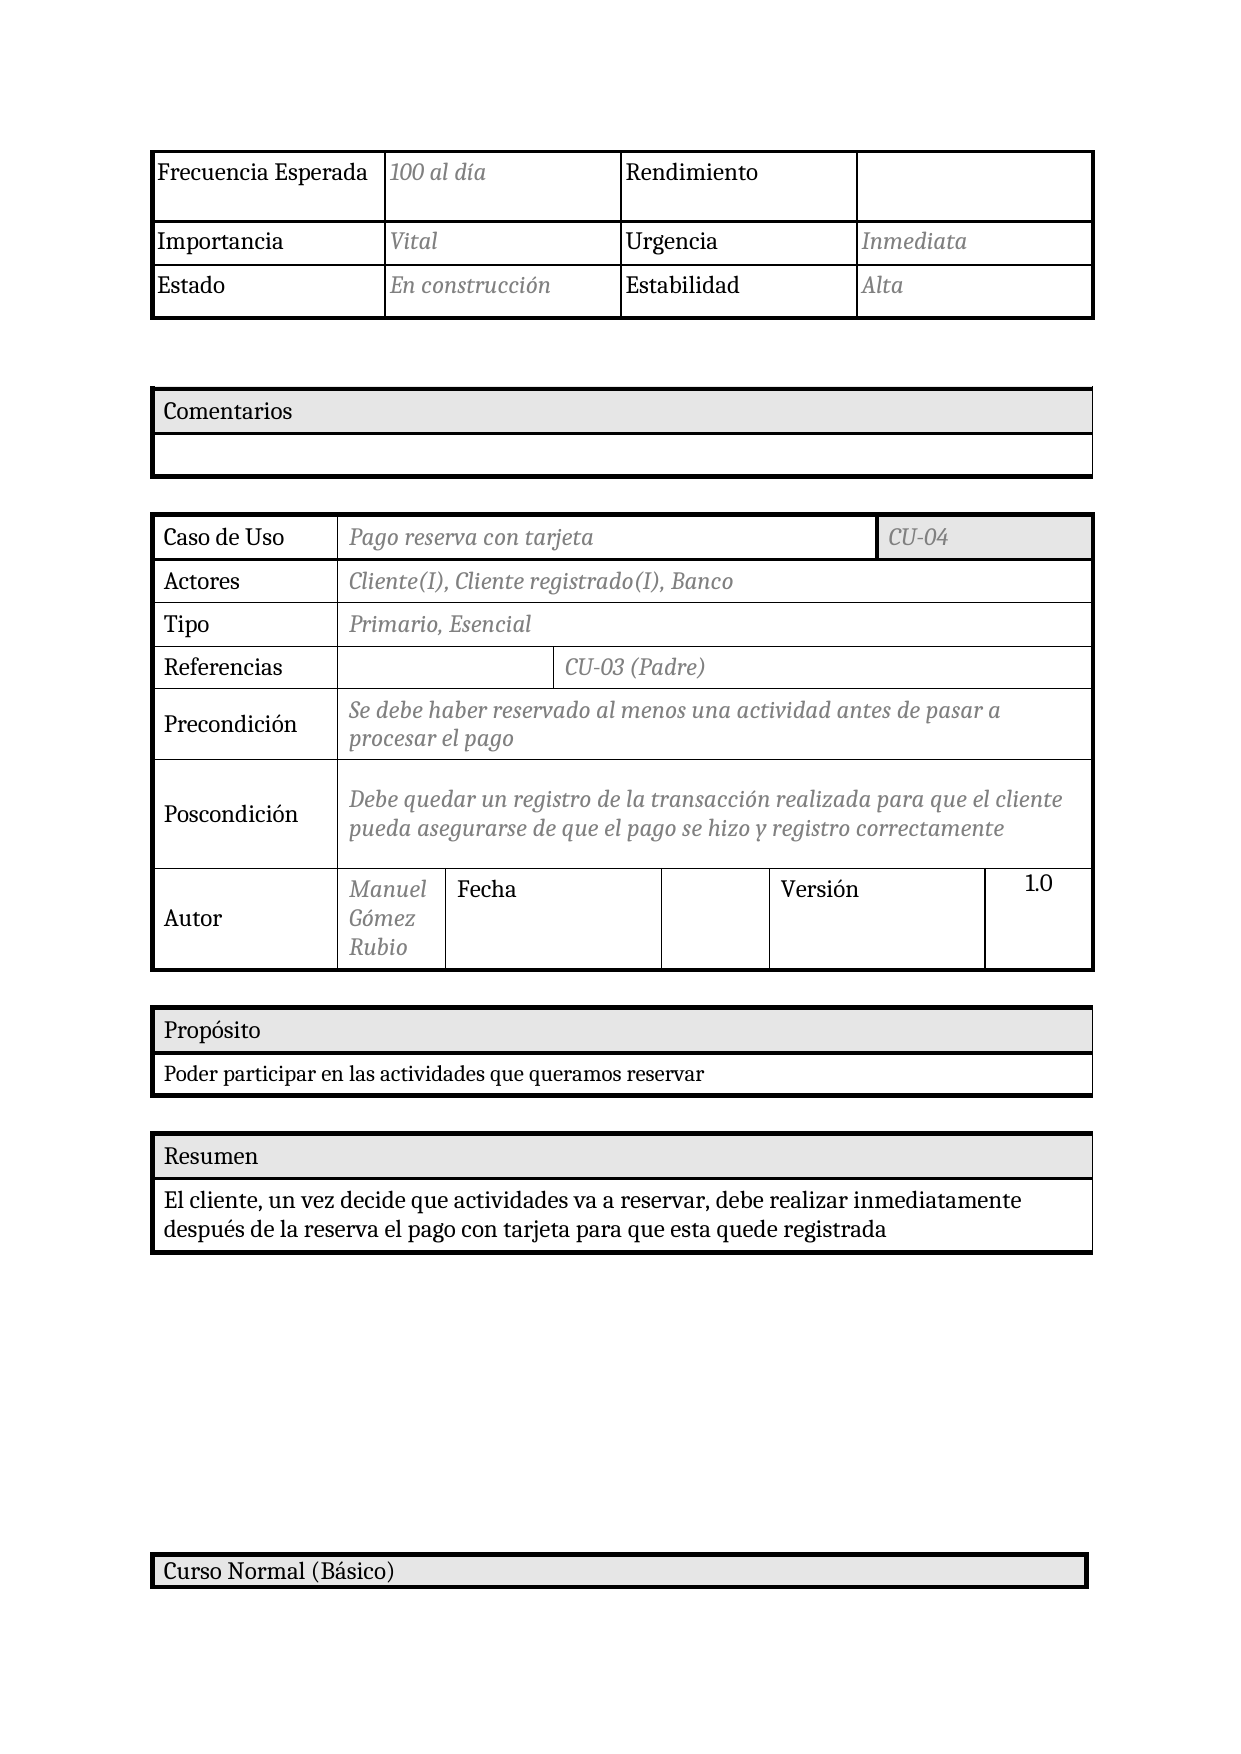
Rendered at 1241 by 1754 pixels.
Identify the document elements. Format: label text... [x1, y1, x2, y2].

table_cell 100 al día [386, 153, 620, 220]
table_cell Estabilidad [622, 266, 856, 316]
table_cell [858, 153, 1091, 220]
table_cell Referencias [155, 647, 337, 688]
table_cell Poder participar en las actividades que queramos reservar [155, 1055, 1092, 1093]
table_header Curso Normal (Básico) [155, 1557, 1084, 1585]
table_cell Alta [858, 266, 1091, 316]
table_cell Precondición [155, 689, 337, 759]
table_header Resumen [155, 1136, 1092, 1177]
table_cell Vital [386, 223, 620, 264]
table_cell Frecuencia Esperada [155, 153, 384, 220]
table_cell Debe quedar un registro de la transacción realizada para que el cliente pueda asegurarse de que el pago se hizo y registro correctamente [338, 760, 1091, 868]
table_header CU-04 [879, 517, 1091, 558]
table_cell Autor [155, 869, 337, 968]
table_cell Se debe haber reservado al menos una actividad antes de pasar a procesar el pago [338, 689, 1091, 759]
table_cell Manuel Gómez Rubio [338, 869, 445, 968]
table_cell Inmediata [858, 223, 1091, 264]
table_cell Fecha [446, 869, 661, 968]
table_cell Estado [155, 266, 384, 316]
table_cell En construcción [386, 266, 620, 316]
table_cell El cliente, un vez decide que actividades va a reservar, debe realizar inmediatamente después de la reserva el pago con tarjeta para que esta quede registrada [155, 1180, 1092, 1250]
table_header Caso de Uso [155, 517, 337, 558]
table_cell Versión [770, 869, 984, 968]
table_cell [155, 435, 1092, 474]
table_cell Cliente(I), Cliente registrado(I), Banco [338, 561, 1091, 602]
table_cell [662, 869, 769, 968]
table_cell Actores [155, 561, 337, 602]
table_header Comentarios [155, 391, 1092, 432]
table_cell Poscondición [155, 760, 337, 868]
table_cell Tipo [155, 603, 337, 646]
table_header Propósito [155, 1010, 1092, 1051]
table_cell CU-03 (Padre) [554, 647, 1091, 688]
table_header Pago reserva con tarjeta [338, 517, 875, 558]
table_cell Importancia [155, 223, 384, 264]
table_cell Primario, Esencial [338, 603, 1091, 646]
table_cell Urgencia [622, 223, 856, 264]
table_cell 1.0 [986, 869, 1091, 968]
table_cell Rendimiento [622, 153, 856, 220]
table_cell [338, 647, 553, 688]
